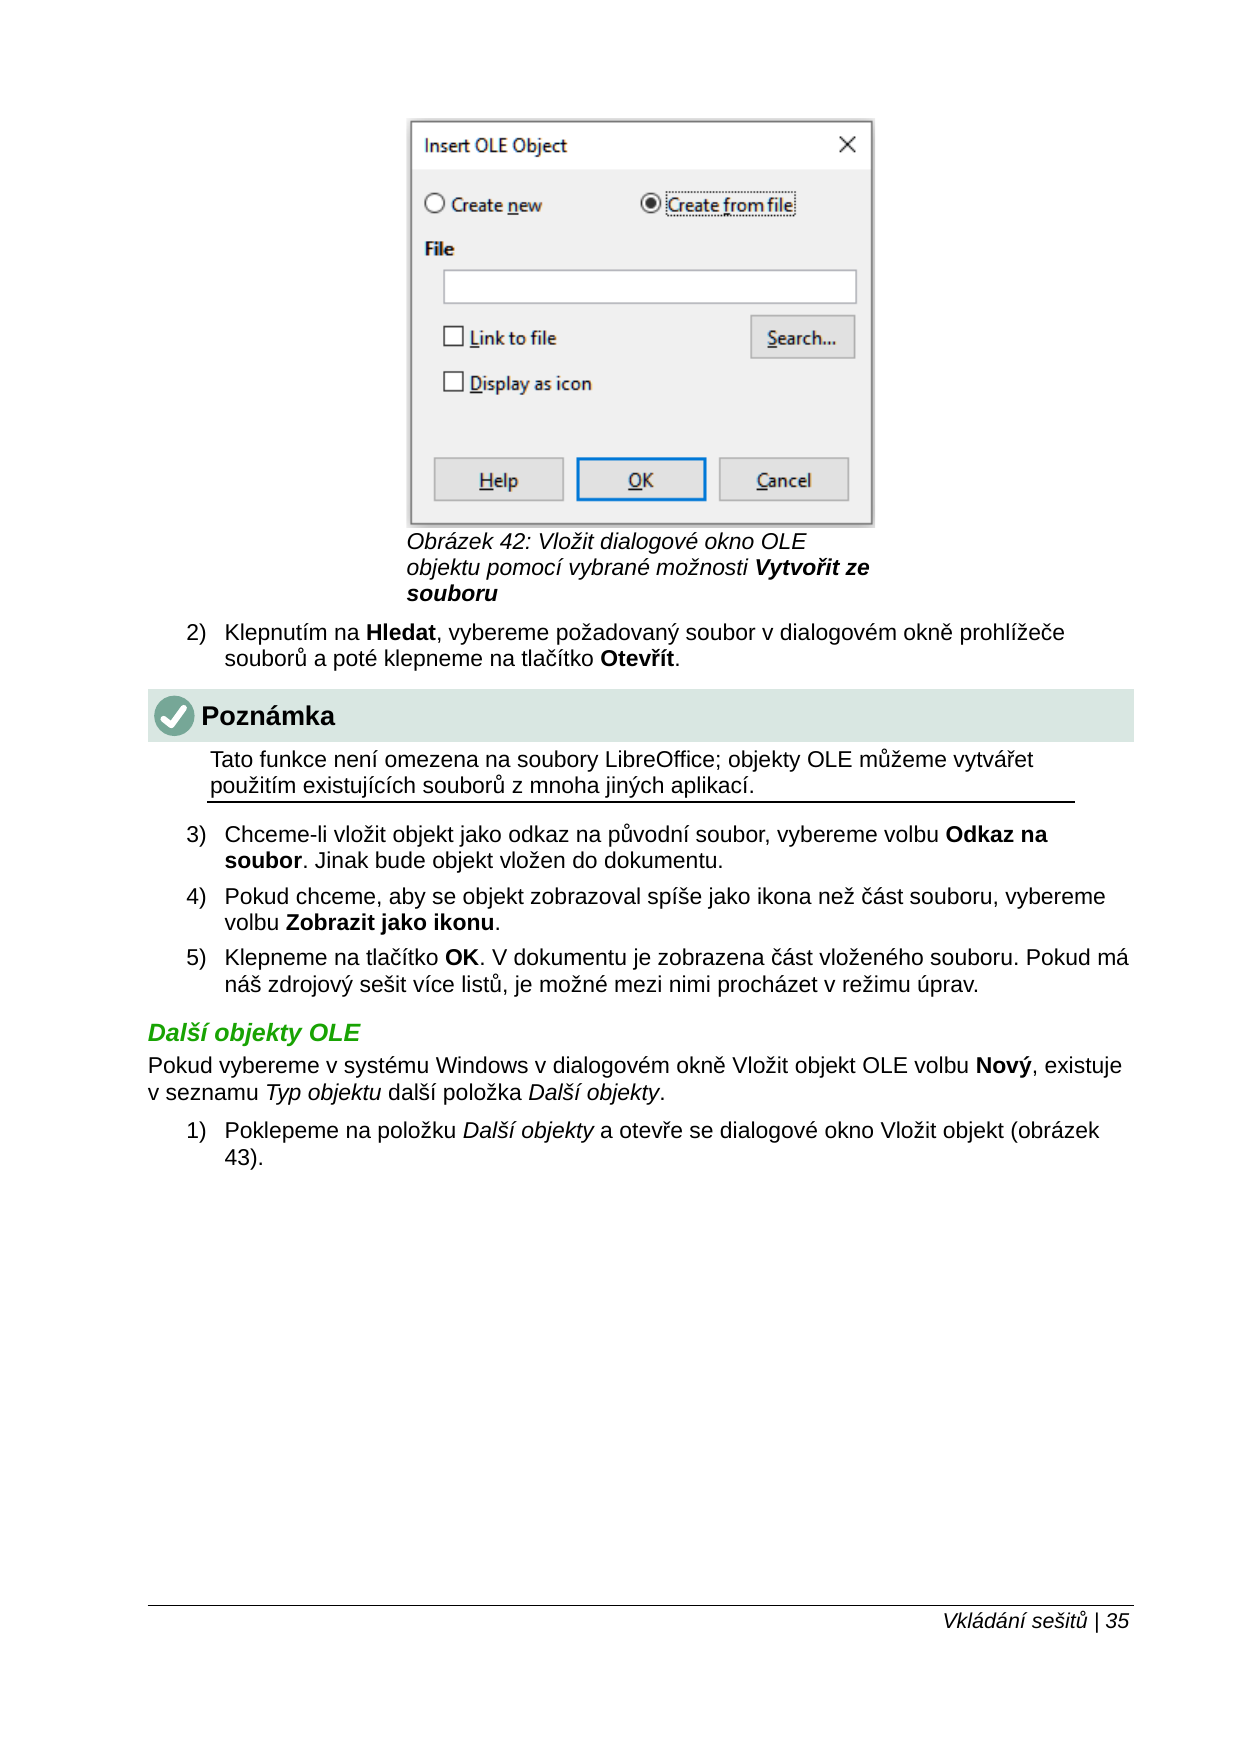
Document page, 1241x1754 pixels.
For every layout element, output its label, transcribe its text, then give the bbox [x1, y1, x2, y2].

list Klepneme na tlačítko OK. V dokumentu je zobrazena část vloženého souboru. Pokud má náš zdrojový sešit více listů, je možné mezi nimi procházet v režimu úprav. [207, 944, 1134, 997]
list Pokud vybereme v systému Windows v dialogovém okně Vložit objekt OLE volbu Nový, existuje v seznamu Typ objektu další položka Další objekty. [148, 1052, 1134, 1105]
subtitle Poznámka [148, 689, 1134, 742]
text Obrázek 42: Vložit dialogové okno OLE objektu pomocí vybrané možnosti Vytvořit ze souboru [406, 528, 875, 607]
list Poklepeme na položku Další objekty a otevře se dialogové okno Vložit objekt (obrázek 43). [207, 1117, 1134, 1170]
text Tato funkce není omezena na soubory LibreOffice; objekty OLE můžeme vytvářet použitím existujících souborů z mnoha jiných aplikací. [207, 742, 1075, 801]
subtitle Další objekty OLE [148, 1017, 1134, 1046]
picture [406, 118, 876, 528]
list Chceme-li vložit objekt jako odkaz na původní soubor, vybereme volbu Odkaz na soubor. Jinak bude objekt vložen do dokumentu. [207, 821, 1134, 874]
list Klepnutím na Hledat, vybereme požadovaný soubor v dialogovém okně prohlížeče souborů a poté klepneme na tlačítko Otevřít. [207, 619, 1134, 671]
list Pokud chceme, aby se objekt zobrazoval spíše jako ikona než část souboru, vybereme volbu Zobrazit jako ikonu. [207, 883, 1134, 935]
